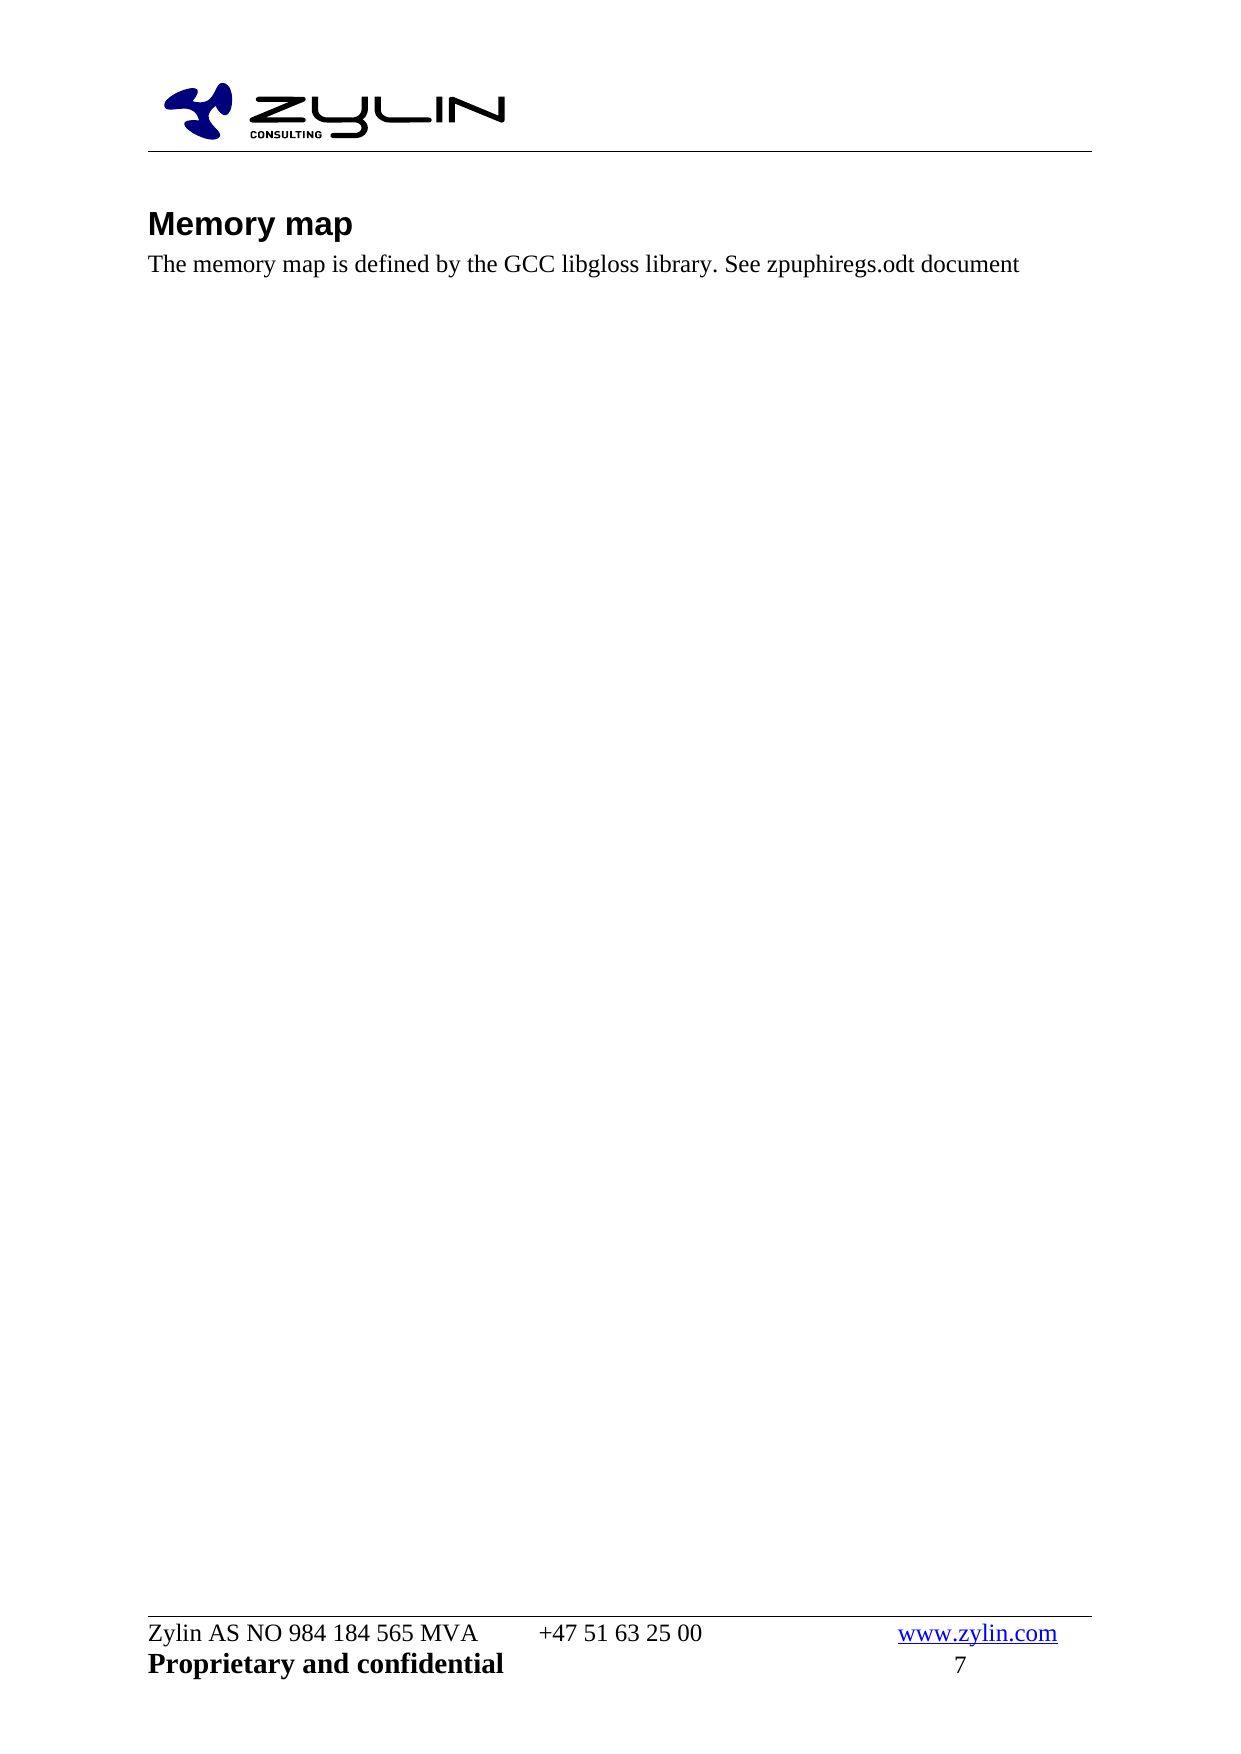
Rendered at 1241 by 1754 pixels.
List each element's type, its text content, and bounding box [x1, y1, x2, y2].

text The memory map is defined by the GCC libgloss library. See zpuphiregs.odt document [148, 249, 1092, 278]
subtitle Memory map [148, 204, 1092, 243]
